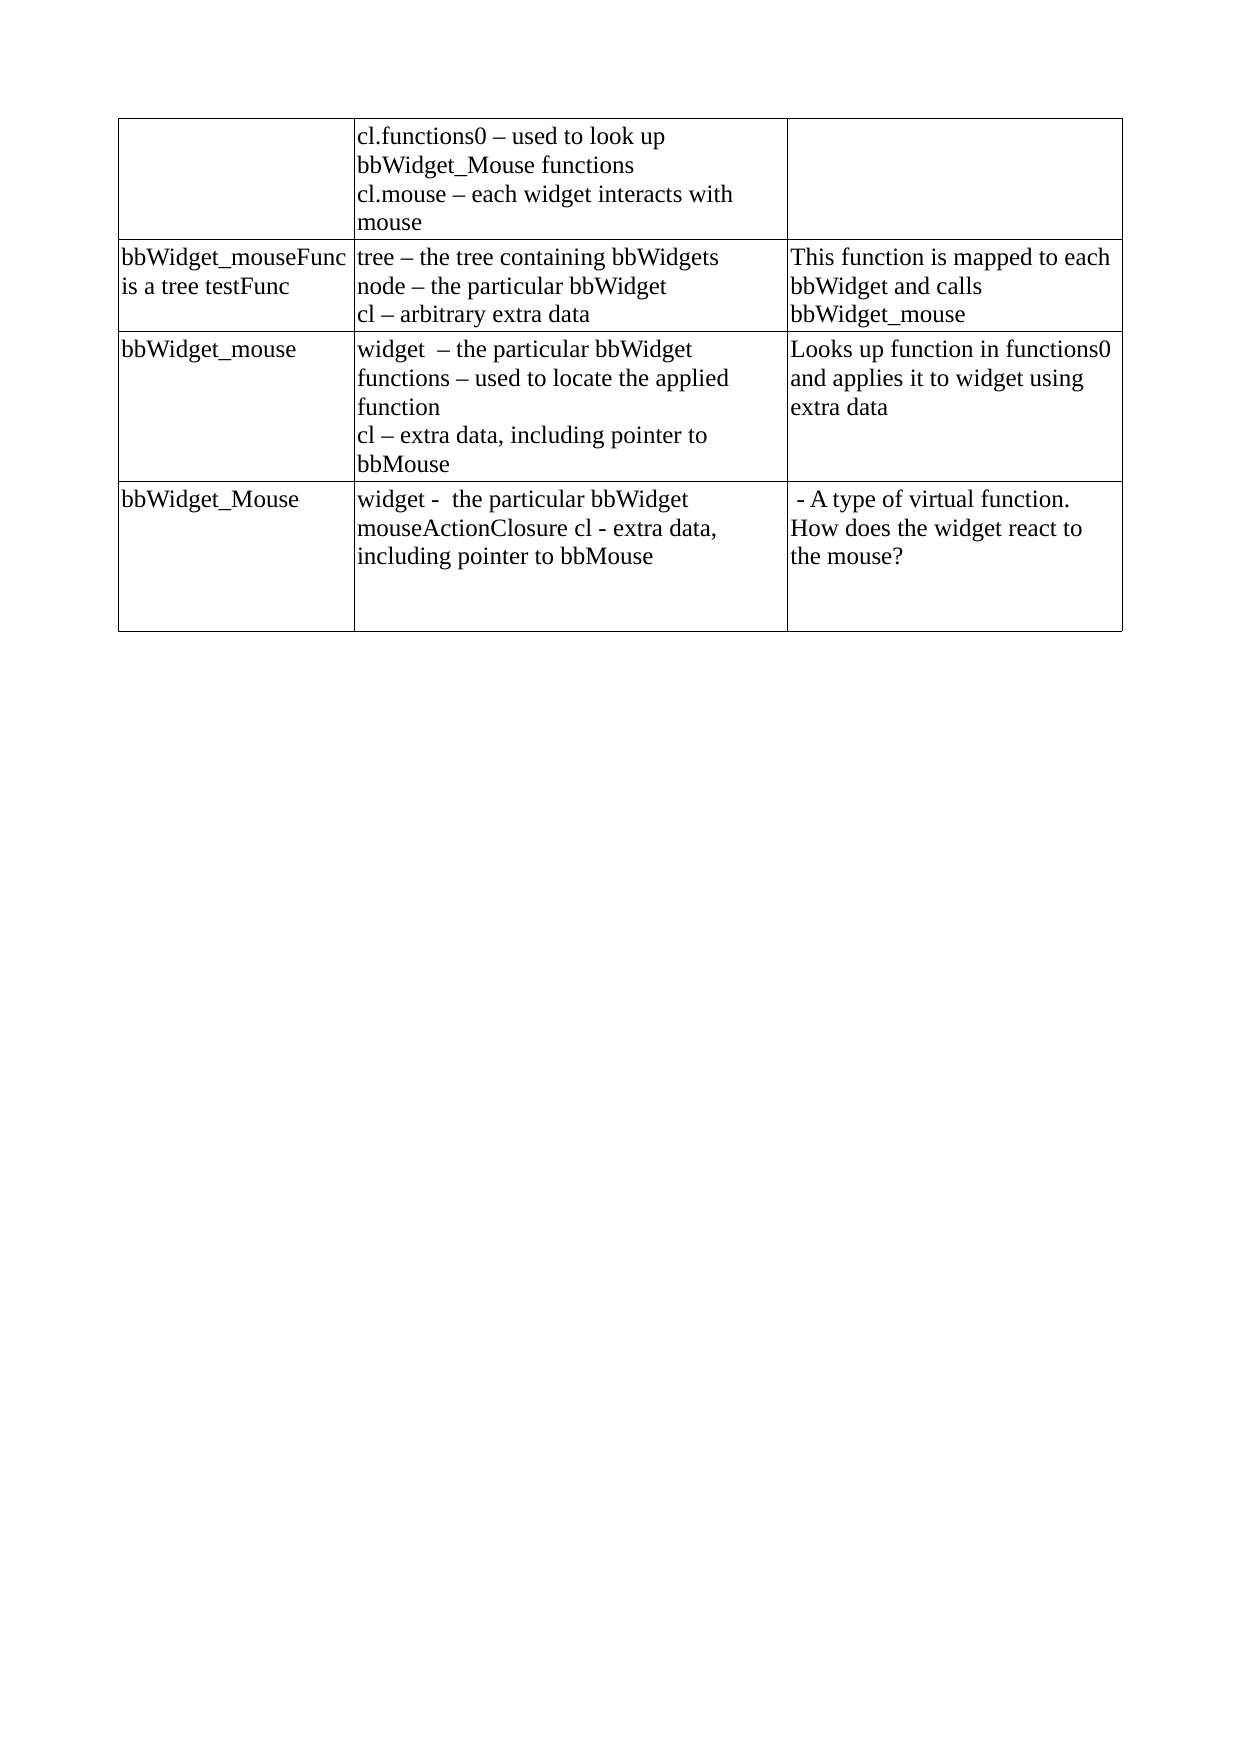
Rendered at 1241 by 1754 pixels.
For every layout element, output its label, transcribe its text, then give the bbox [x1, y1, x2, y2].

table_cell [119, 119, 354, 239]
table_cell cl.functions0 – used to look up bbWidget_Mouse functions cl.mouse – each widget interacts with mouse [355, 119, 787, 239]
table_cell widget - the particular bbWidget mouseActionClosure cl - extra data, including pointer to bbMouse [355, 482, 787, 631]
table_cell bbWidget_mouse [119, 332, 354, 481]
table_cell - A type of virtual function. How does the widget react to the mouse? [788, 482, 1122, 631]
table_cell widget – the particular bbWidget functions – used to locate the applied function cl – extra data, including pointer to bbMouse [355, 332, 787, 481]
table_cell [788, 119, 1122, 239]
table_cell bbWidget_Mouse [119, 482, 354, 631]
table_cell This function is mapped to each bbWidget and calls bbWidget_mouse [788, 240, 1122, 331]
table_cell Looks up function in functions0 and applies it to widget using extra data [788, 332, 1122, 481]
table_cell tree – the tree containing bbWidgets node – the particular bbWidget cl – arbitrary extra data [355, 240, 787, 331]
table_cell bbWidget_mouseFunc is a tree testFunc [119, 240, 354, 331]
